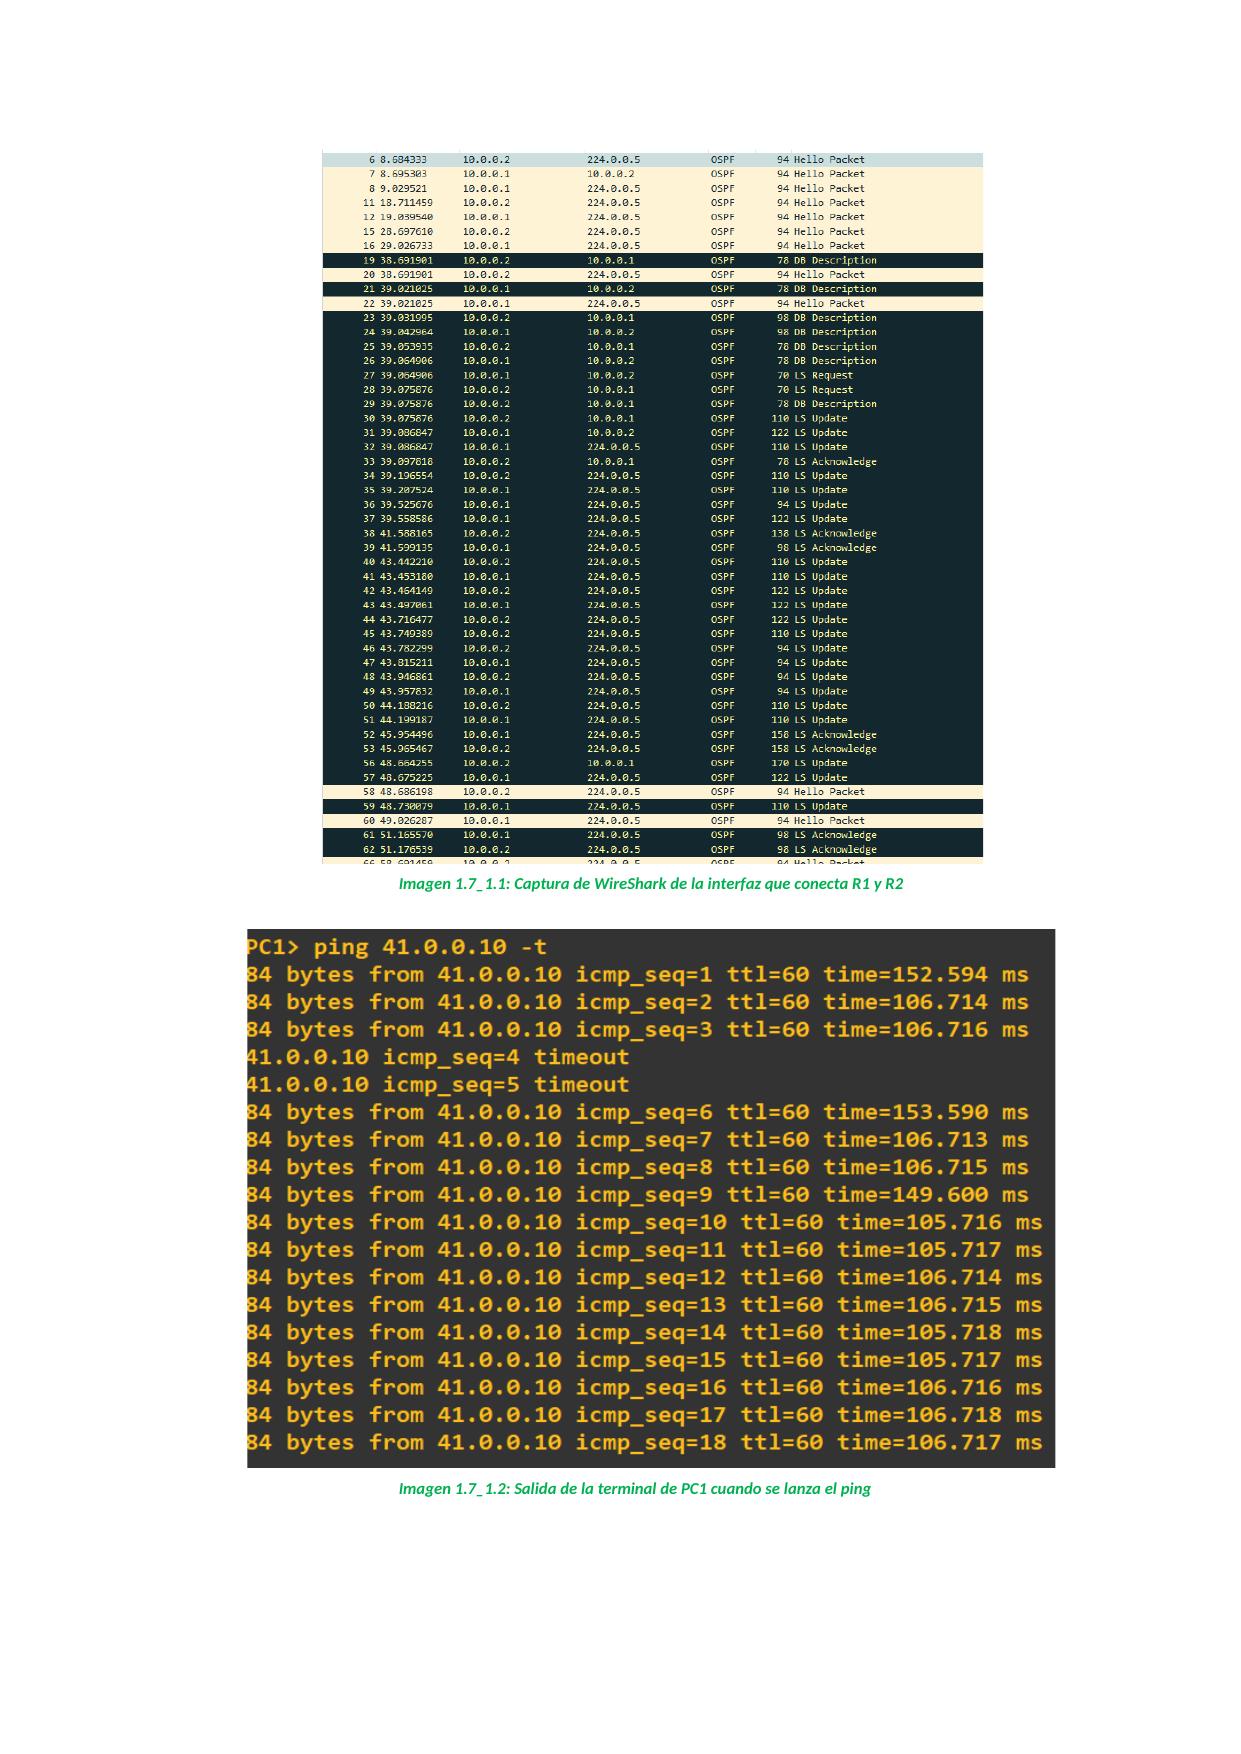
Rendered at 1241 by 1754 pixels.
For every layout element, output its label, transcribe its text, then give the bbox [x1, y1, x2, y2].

text Imagen 1.7_1.2: Salida de la terminal de PC1 cuando se lanza el ping [325, 917, 1063, 1498]
text Imagen 1.7_1.1: Captura de WireShark de la interfaz que conecta R1 y R2 [325, 202, 1063, 894]
